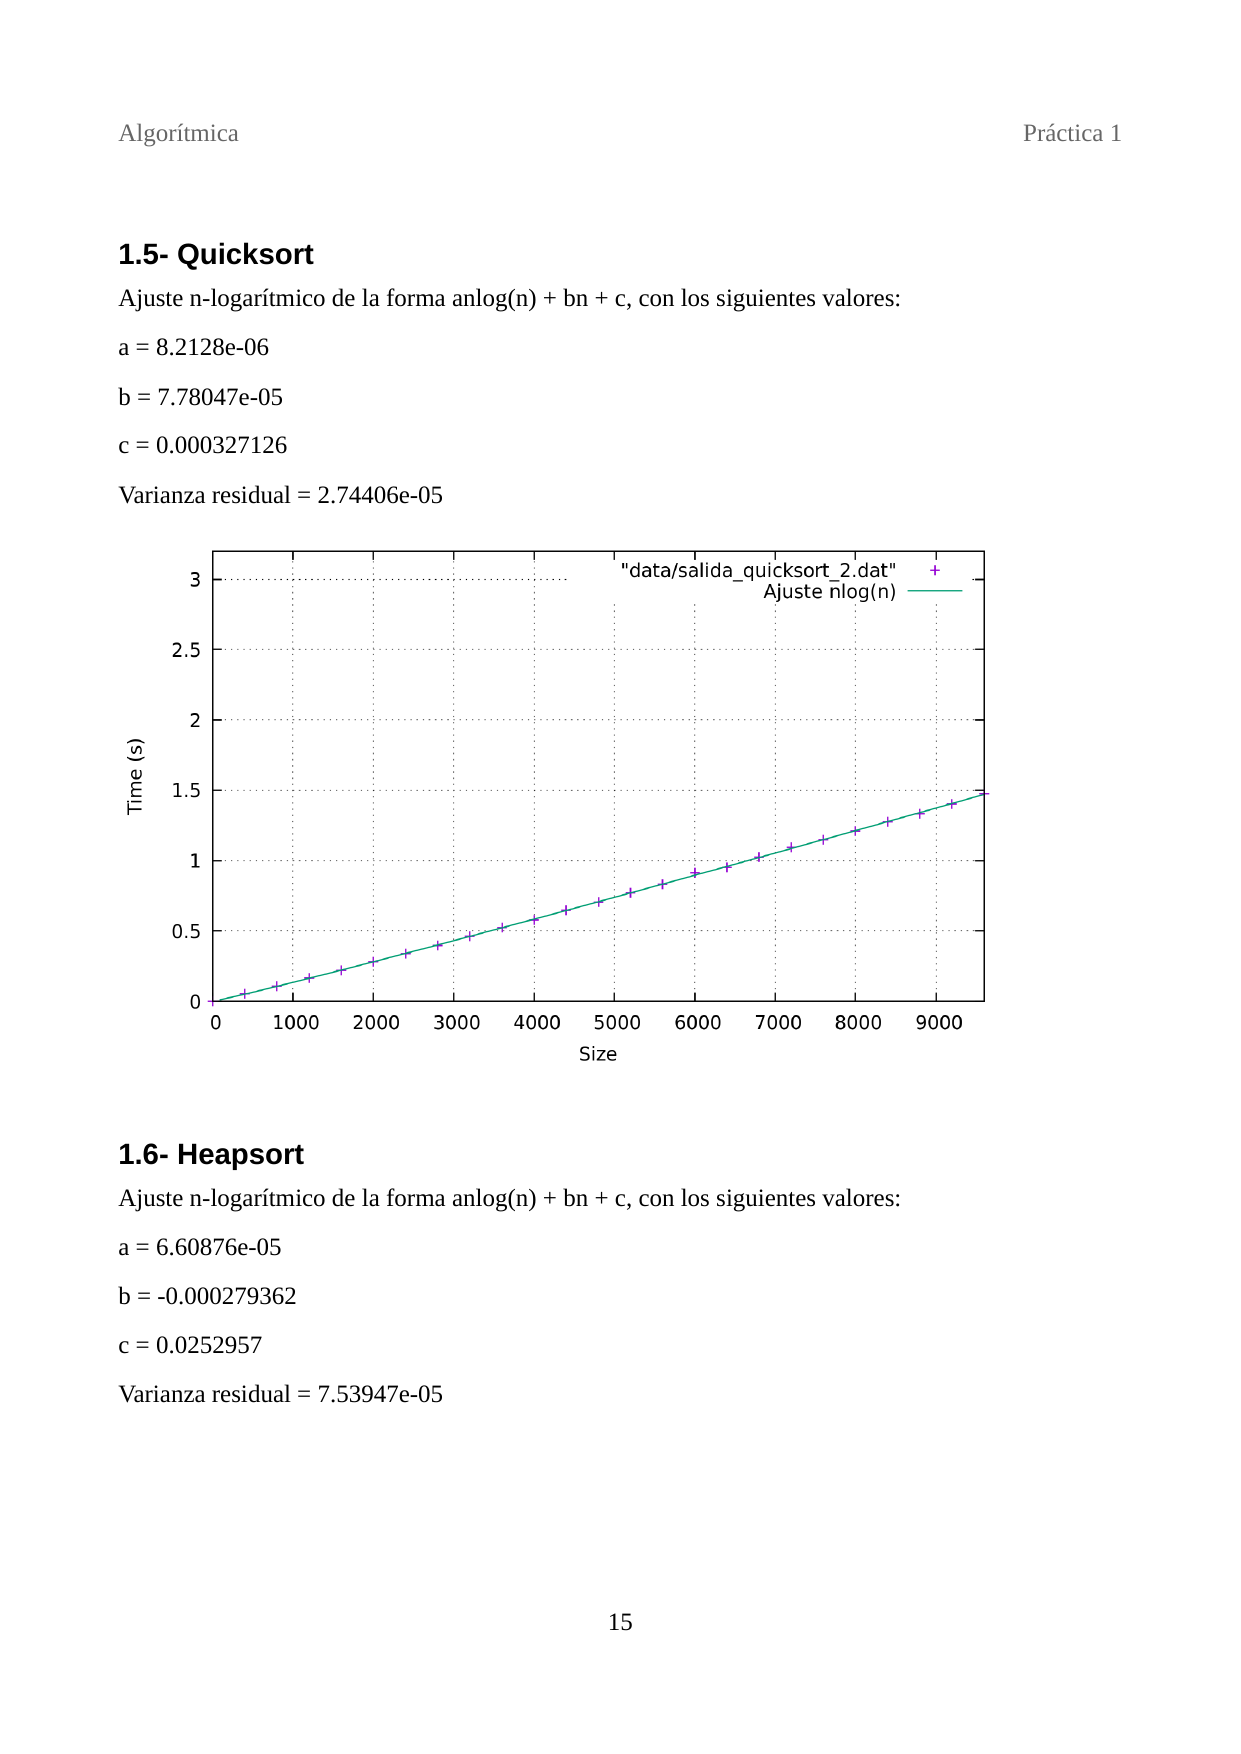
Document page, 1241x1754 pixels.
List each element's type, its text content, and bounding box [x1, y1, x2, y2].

subtitle 1.5- Quicksort [118, 237, 1122, 271]
text a = 8.2128e-06 [118, 332, 1122, 361]
text a = 6.60876e-05 [118, 1232, 1122, 1261]
text b = 7.78047e-05 [118, 382, 1122, 410]
picture [118, 528, 1123, 1068]
text c = 0.0252957 [118, 1331, 1122, 1359]
text Varianza residual = 2.74406e-05 [118, 480, 1122, 508]
text c = 0.000327126 [118, 431, 1122, 459]
subtitle 1.6- Heapsort [118, 1137, 1122, 1171]
text b = -0.000279362 [118, 1281, 1122, 1310]
text Varianza residual = 7.53947e-05 [118, 1379, 1122, 1408]
text Ajuste n-logarítmico de la forma anlog(n) + bn + c, con los siguientes valores: [118, 1183, 1122, 1212]
text Ajuste n-logarítmico de la forma anlog(n) + bn + c, con los siguientes valores: [118, 283, 1122, 312]
